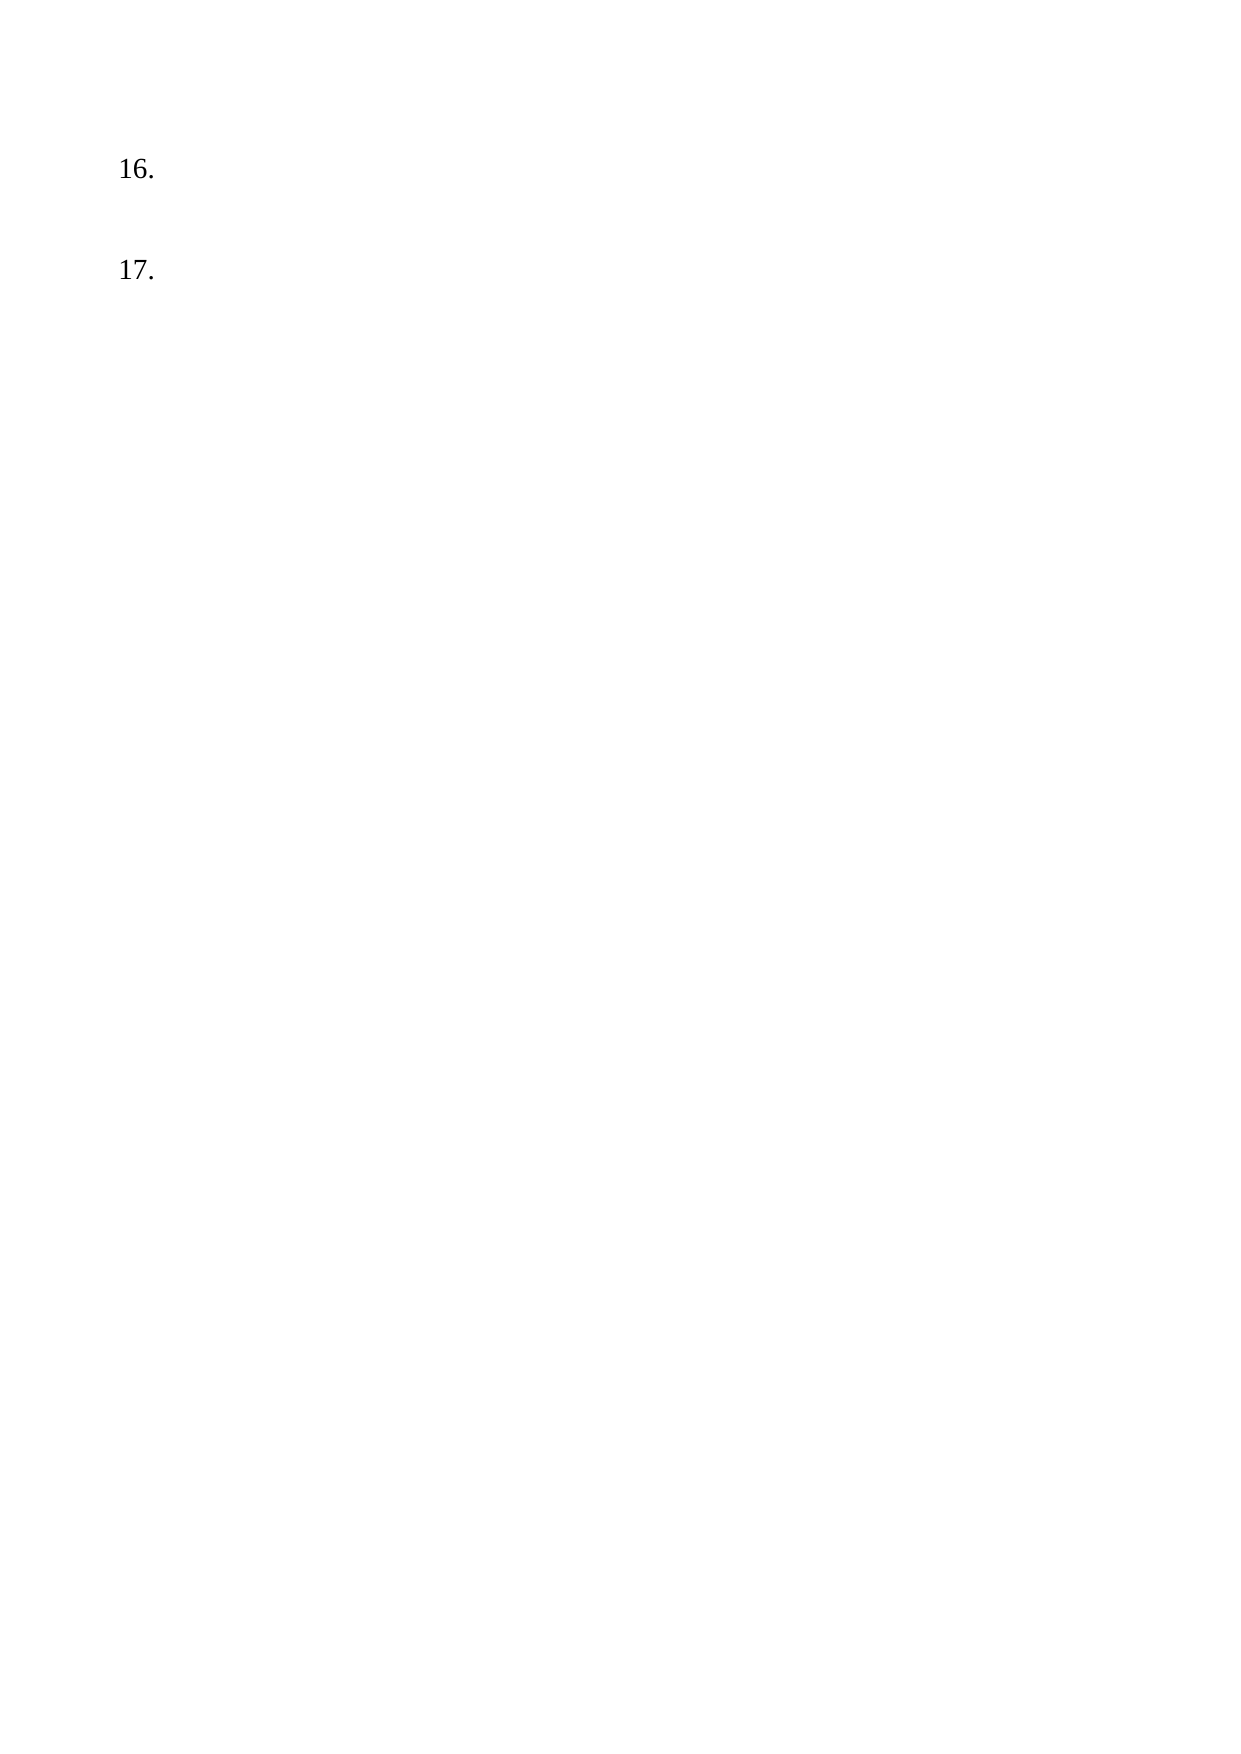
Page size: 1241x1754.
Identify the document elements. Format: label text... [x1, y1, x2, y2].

text 17. [118, 252, 1122, 286]
text 16. [118, 152, 1122, 185]
